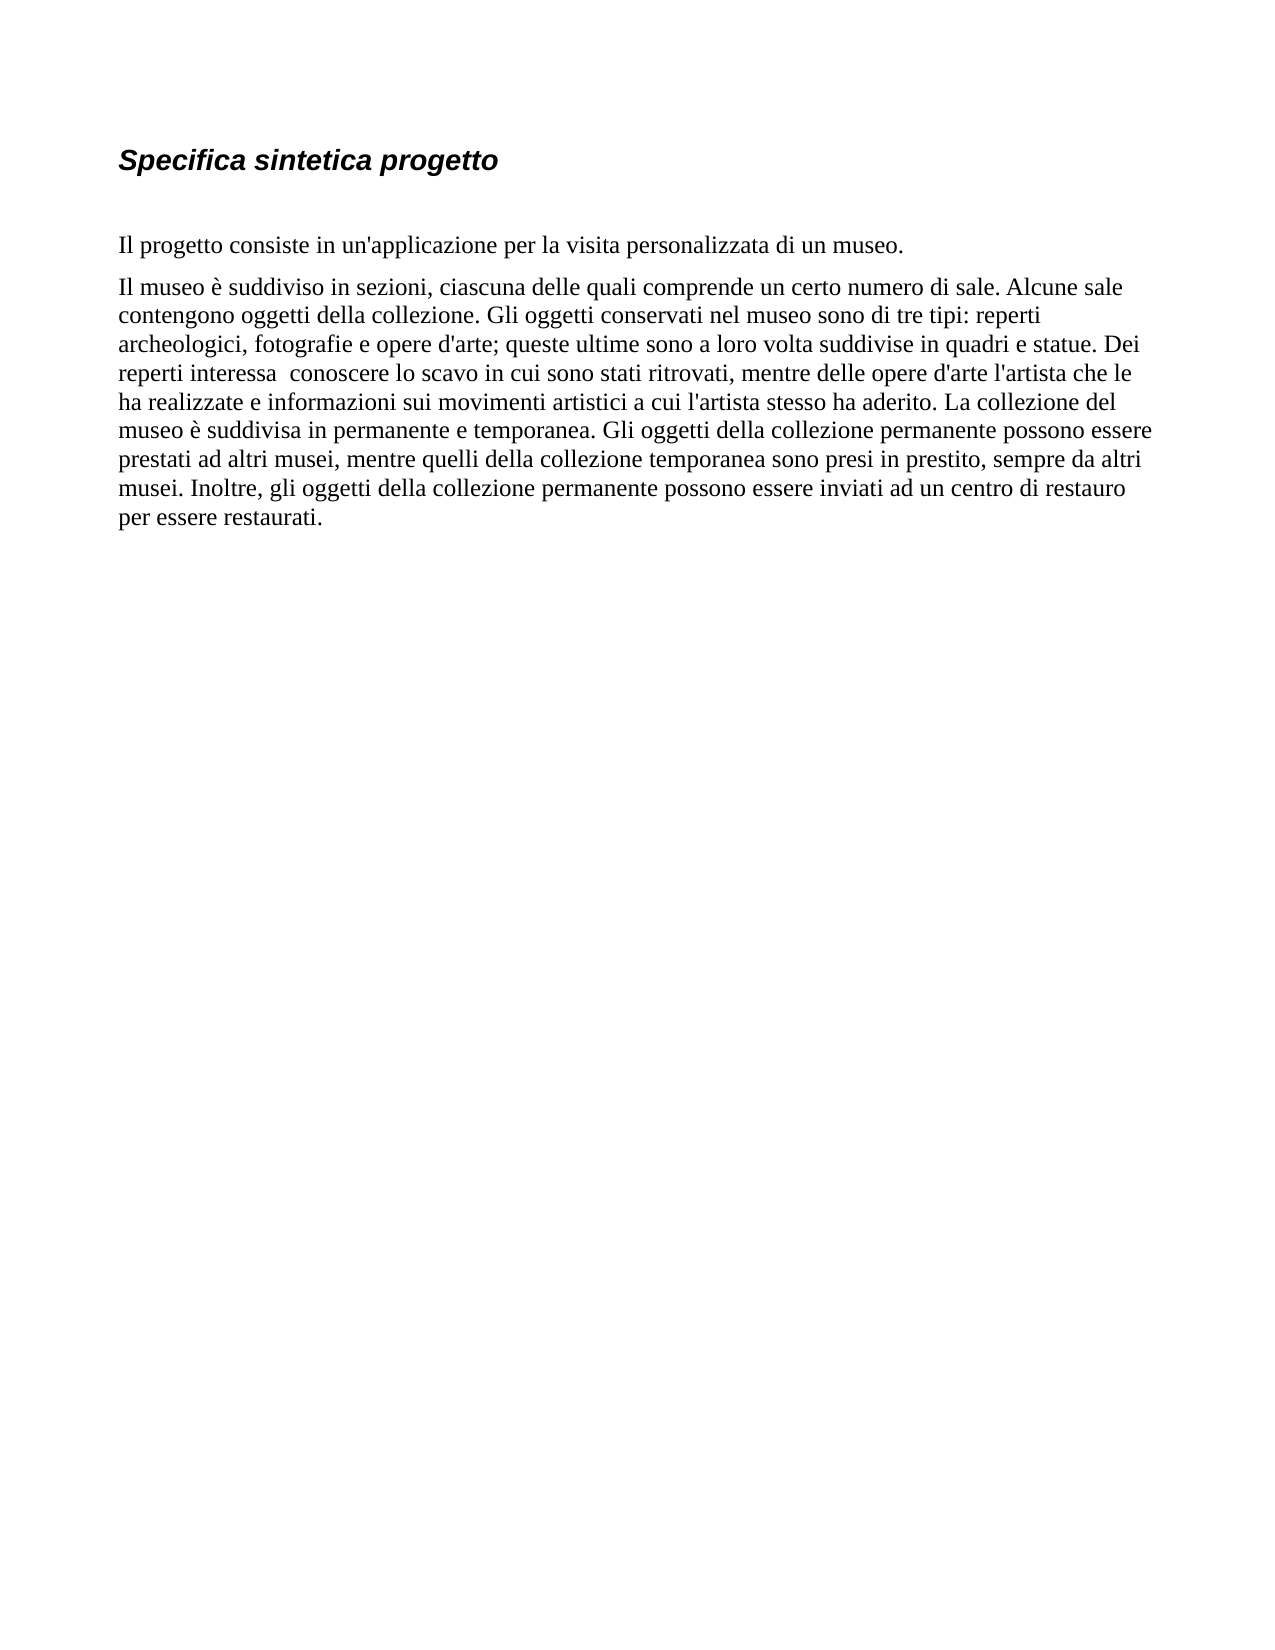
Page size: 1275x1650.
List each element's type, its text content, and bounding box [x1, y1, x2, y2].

subtitle Specifica sintetica progetto [118, 143, 1157, 177]
text Il museo è suddiviso in sezioni, ciascuna delle quali comprende un certo numero di sale. Alcune sale contengono oggetti della collezione. Gli oggetti conservati nel museo sono di tre tipi: reperti archeologici, fotografie e opere d'arte; queste ultime sono a loro volta suddivise in quadri e statue. Dei reperti interessa conoscere lo scavo in cui sono stati ritrovati, mentre delle opere d'arte l'artista che le ha realizzate e informazioni sui movimenti artistici a cui l'artista stesso ha aderito. La collezione del museo è suddivisa in permanente e temporanea. Gli oggetti della collezione permanente possono essere prestati ad altri musei, mentre quelli della collezione temporanea sono presi in prestito, sempre da altri musei. Inoltre, gli oggetti della collezione permanente possono essere inviati ad un centro di restauro per essere restaurati. [118, 272, 1157, 530]
text Il progetto consiste in un'applicazione per la visita personalizzata di un museo. [118, 230, 1157, 259]
